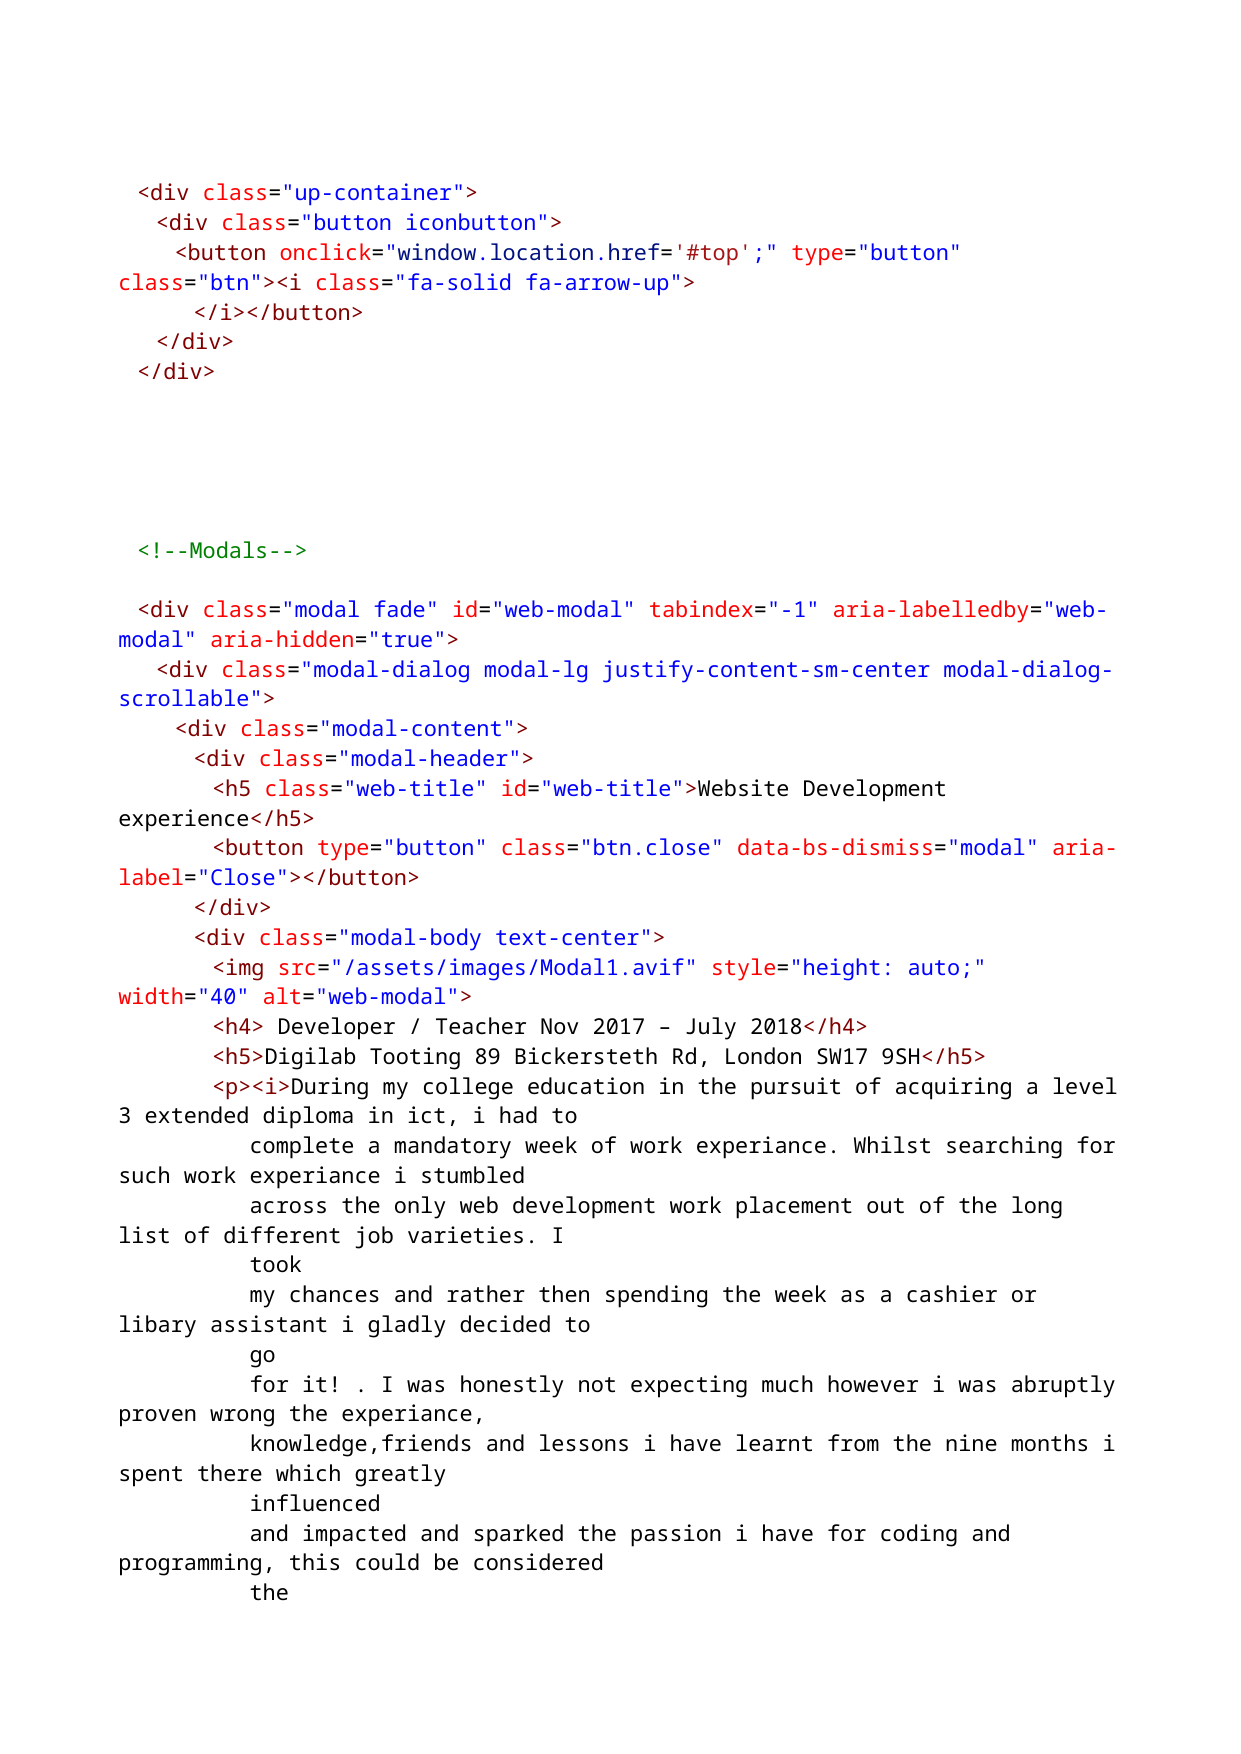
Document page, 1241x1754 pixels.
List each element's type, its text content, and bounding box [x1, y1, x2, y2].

text the [118, 1577, 1122, 1607]
text <img src="/assets/images/Modal1.avif" style="height: auto;" width="40" alt="web-modal"> [118, 952, 1122, 1011]
text influenced [118, 1488, 1122, 1518]
text and impacted and sparked the passion i have for coding and programming, this could be considered [118, 1518, 1122, 1577]
text <h4> Developer / Teacher Nov 2017 – July 2018</h4> [118, 1011, 1122, 1041]
text <h5 class="web-title" id="web-title">Website Development experience</h5> [118, 773, 1122, 832]
text <div class="modal-header"> [118, 743, 1122, 773]
text <div class="button iconbutton"> [118, 207, 1122, 237]
text knowledge,friends and lessons i have learnt from the nine months i spent there which greatly [118, 1428, 1122, 1488]
text go [118, 1339, 1122, 1369]
text <div class="modal-content"> [118, 713, 1122, 743]
text </div> [118, 356, 1122, 386]
text across the only web development work placement out of the long list of different job varieties. I [118, 1190, 1122, 1249]
text <div class="modal-dialog modal-lg justify-content-sm-center modal-dialog-scrollable"> [118, 654, 1122, 713]
text <p><i>During my college education in the pursuit of acquiring a level 3 extended diploma in ict, i had to [118, 1071, 1122, 1130]
text complete a mandatory week of work experiance. Whilst searching for such work experiance i stumbled [118, 1130, 1122, 1190]
text </div> [118, 326, 1122, 356]
text </div> [118, 892, 1122, 922]
text <h5>Digilab Tooting 89 Bickersteth Rd, London SW17 9SH</h5> [118, 1041, 1122, 1071]
text <div class="modal fade" id="web-modal" tabindex="-1" aria-labelledby="web-modal" aria-hidden="true"> [118, 594, 1122, 654]
text <!--Modals--> [118, 534, 1122, 564]
text for it! . I was honestly not expecting much however i was abruptly proven wrong the experiance, [118, 1369, 1122, 1428]
text took [118, 1249, 1122, 1279]
text </i></button> [118, 297, 1122, 326]
text <div class="modal-body text-center"> [118, 922, 1122, 952]
text <div class="up-container"> [118, 177, 1122, 207]
text my chances and rather then spending the week as a cashier or libary assistant i gladly decided to [118, 1279, 1122, 1339]
text <button type="button" class="btn.close" data-bs-dismiss="modal" aria-label="Close"></button> [118, 832, 1122, 892]
text <button onclick="window.location.href='#top';" type="button" class="btn"><i class="fa-solid fa-arrow-up"> [118, 237, 1122, 297]
